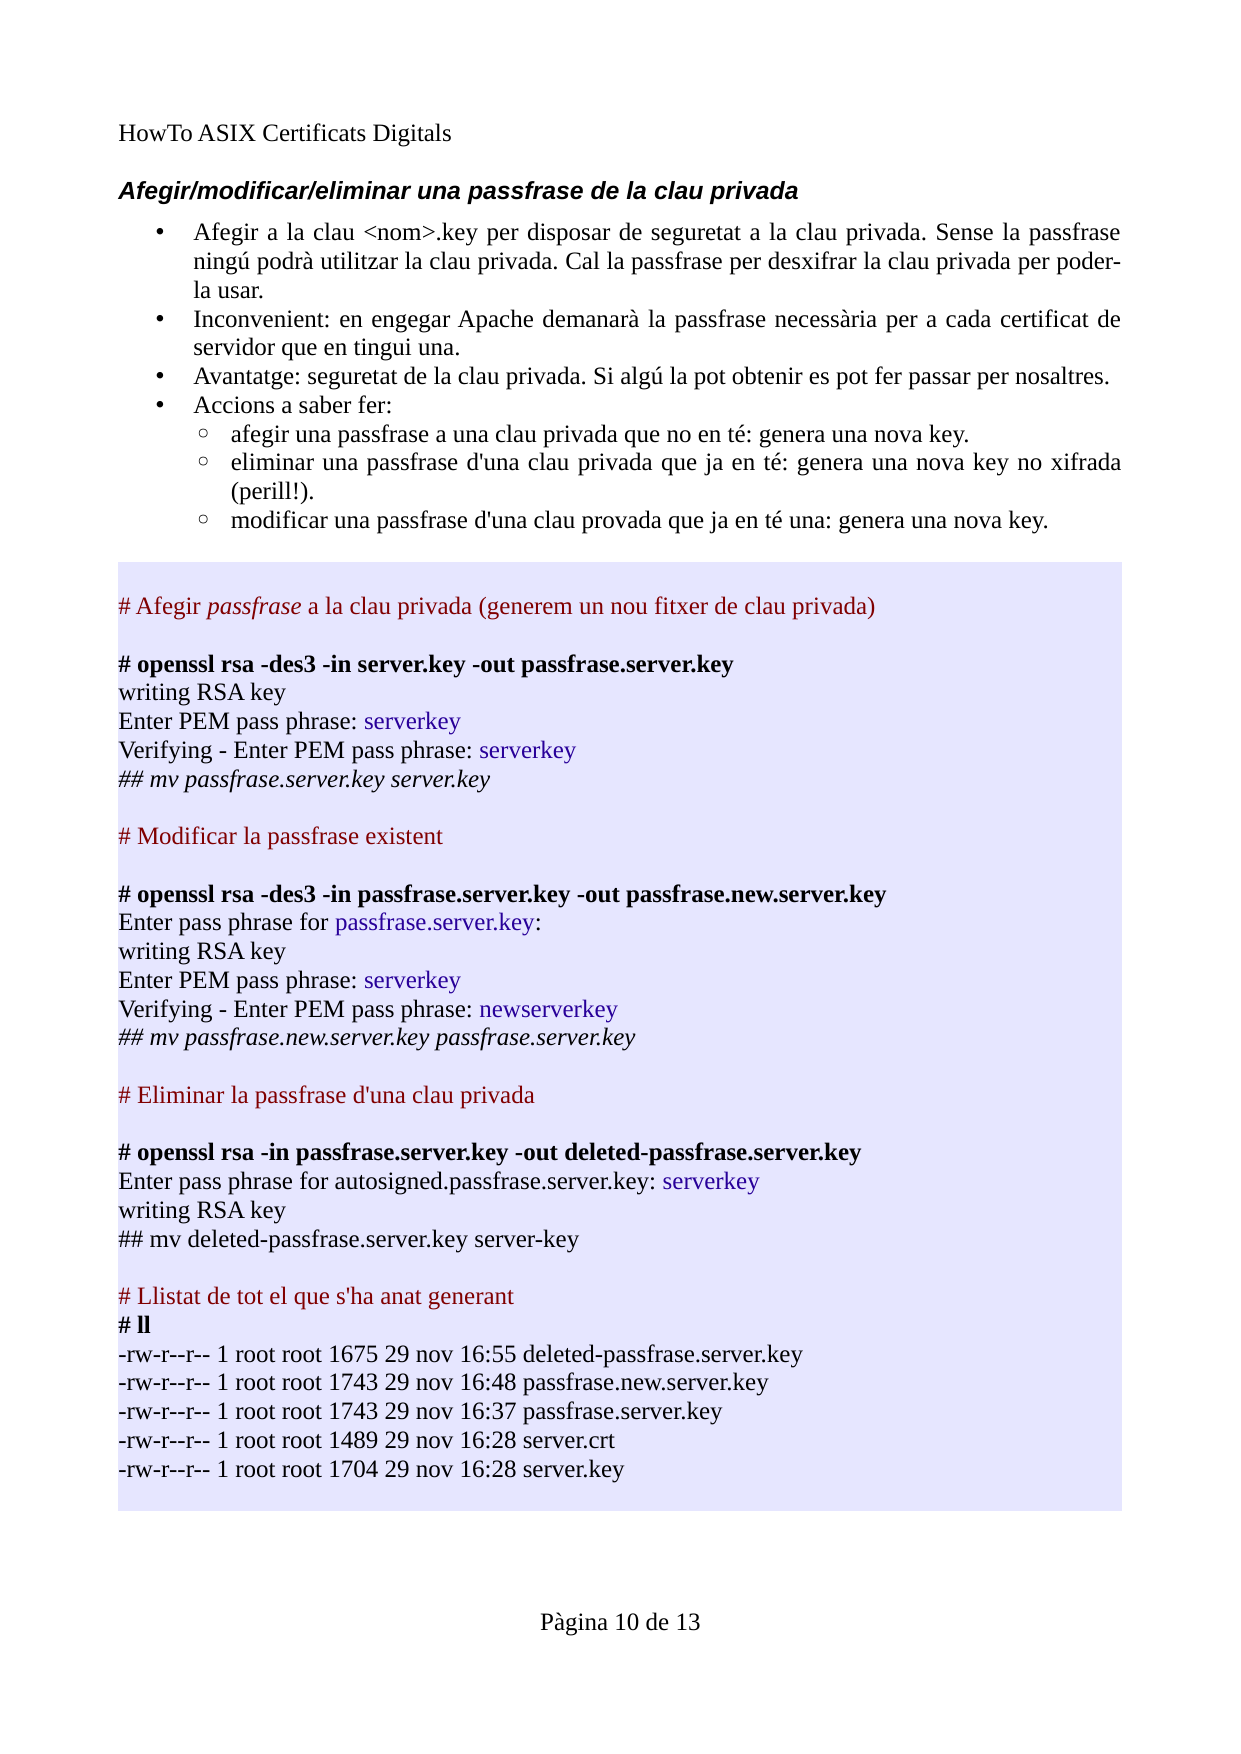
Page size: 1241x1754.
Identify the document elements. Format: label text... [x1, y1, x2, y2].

text # openssl rsa -in passfrase.server.key -out deleted-passfrase.server.key [118, 1137, 1122, 1166]
text # openssl rsa -des3 -in server.key -out passfrase.server.key [118, 649, 1122, 677]
list modificar una passfrase d'una clau provada que ja en té una: genera una nova key. [193, 505, 1122, 534]
text Verifying - Enter PEM pass phrase: newserverkey [118, 994, 1122, 1022]
list afegir una passfrase a una clau privada que no en té: genera una nova key. [193, 419, 1122, 447]
list Inconvenient: en engegar Apache demanarà la passfrase necessària per a cada certificat de servidor que en tingui una. [156, 304, 1122, 361]
list Accions a saber fer: [156, 390, 1122, 419]
text Enter PEM pass phrase: serverkey [118, 965, 1122, 994]
text # Afegir passfrase a la clau privada (generem un nou fitxer de clau privada) [118, 591, 1122, 620]
text Enter pass phrase for autosigned.passfrase.server.key: serverkey [118, 1166, 1122, 1195]
text -rw-r--r-- 1 root root 1489 29 nov 16:28 server.crt [118, 1425, 1122, 1454]
text writing RSA key [118, 677, 1122, 706]
text Verifying - Enter PEM pass phrase: serverkey [118, 735, 1122, 764]
text -rw-r--r-- 1 root root 1743 29 nov 16:48 passfrase.new.server.key [118, 1367, 1122, 1396]
text # Modificar la passfrase existent [118, 821, 1122, 850]
text writing RSA key [118, 936, 1122, 965]
text # Llistat de tot el que s'ha anat generant [118, 1281, 1122, 1310]
text # Eliminar la passfrase d'una clau privada [118, 1080, 1122, 1109]
text # ll [118, 1310, 1122, 1339]
text # openssl rsa -des3 -in passfrase.server.key -out passfrase.new.server.key [118, 879, 1122, 907]
text -rw-r--r-- 1 root root 1675 29 nov 16:55 deleted-passfrase.server.key [118, 1339, 1122, 1367]
text ## mv deleted-passfrase.server.key server-key [118, 1224, 1122, 1252]
text Enter PEM pass phrase: serverkey [118, 706, 1122, 735]
text ## mv passfrase.new.server.key passfrase.server.key [118, 1022, 1122, 1051]
list Afegir a la clau <nom>.key per disposar de seguretat a la clau privada. Sense la passfrase ningú podrà utilitzar la clau privada. Cal la passfrase per desxifrar la clau privada per poder-la usar. [156, 217, 1122, 304]
list eliminar una passfrase d'una clau privada que ja en té: genera una nova key no xifrada (perill!). [193, 447, 1122, 505]
text ## mv passfrase.server.key server.key [118, 764, 1122, 792]
text -rw-r--r-- 1 root root 1743 29 nov 16:37 passfrase.server.key [118, 1396, 1122, 1425]
text writing RSA key [118, 1195, 1122, 1224]
text Enter pass phrase for passfrase.server.key: [118, 907, 1122, 936]
subtitle Afegir/modificar/eliminar una passfrase de la clau privada [118, 176, 1122, 205]
text -rw-r--r-- 1 root root 1704 29 nov 16:28 server.key [118, 1454, 1122, 1482]
list Avantatge: seguretat de la clau privada. Si algú la pot obtenir es pot fer passar per nosaltres. [156, 361, 1122, 390]
